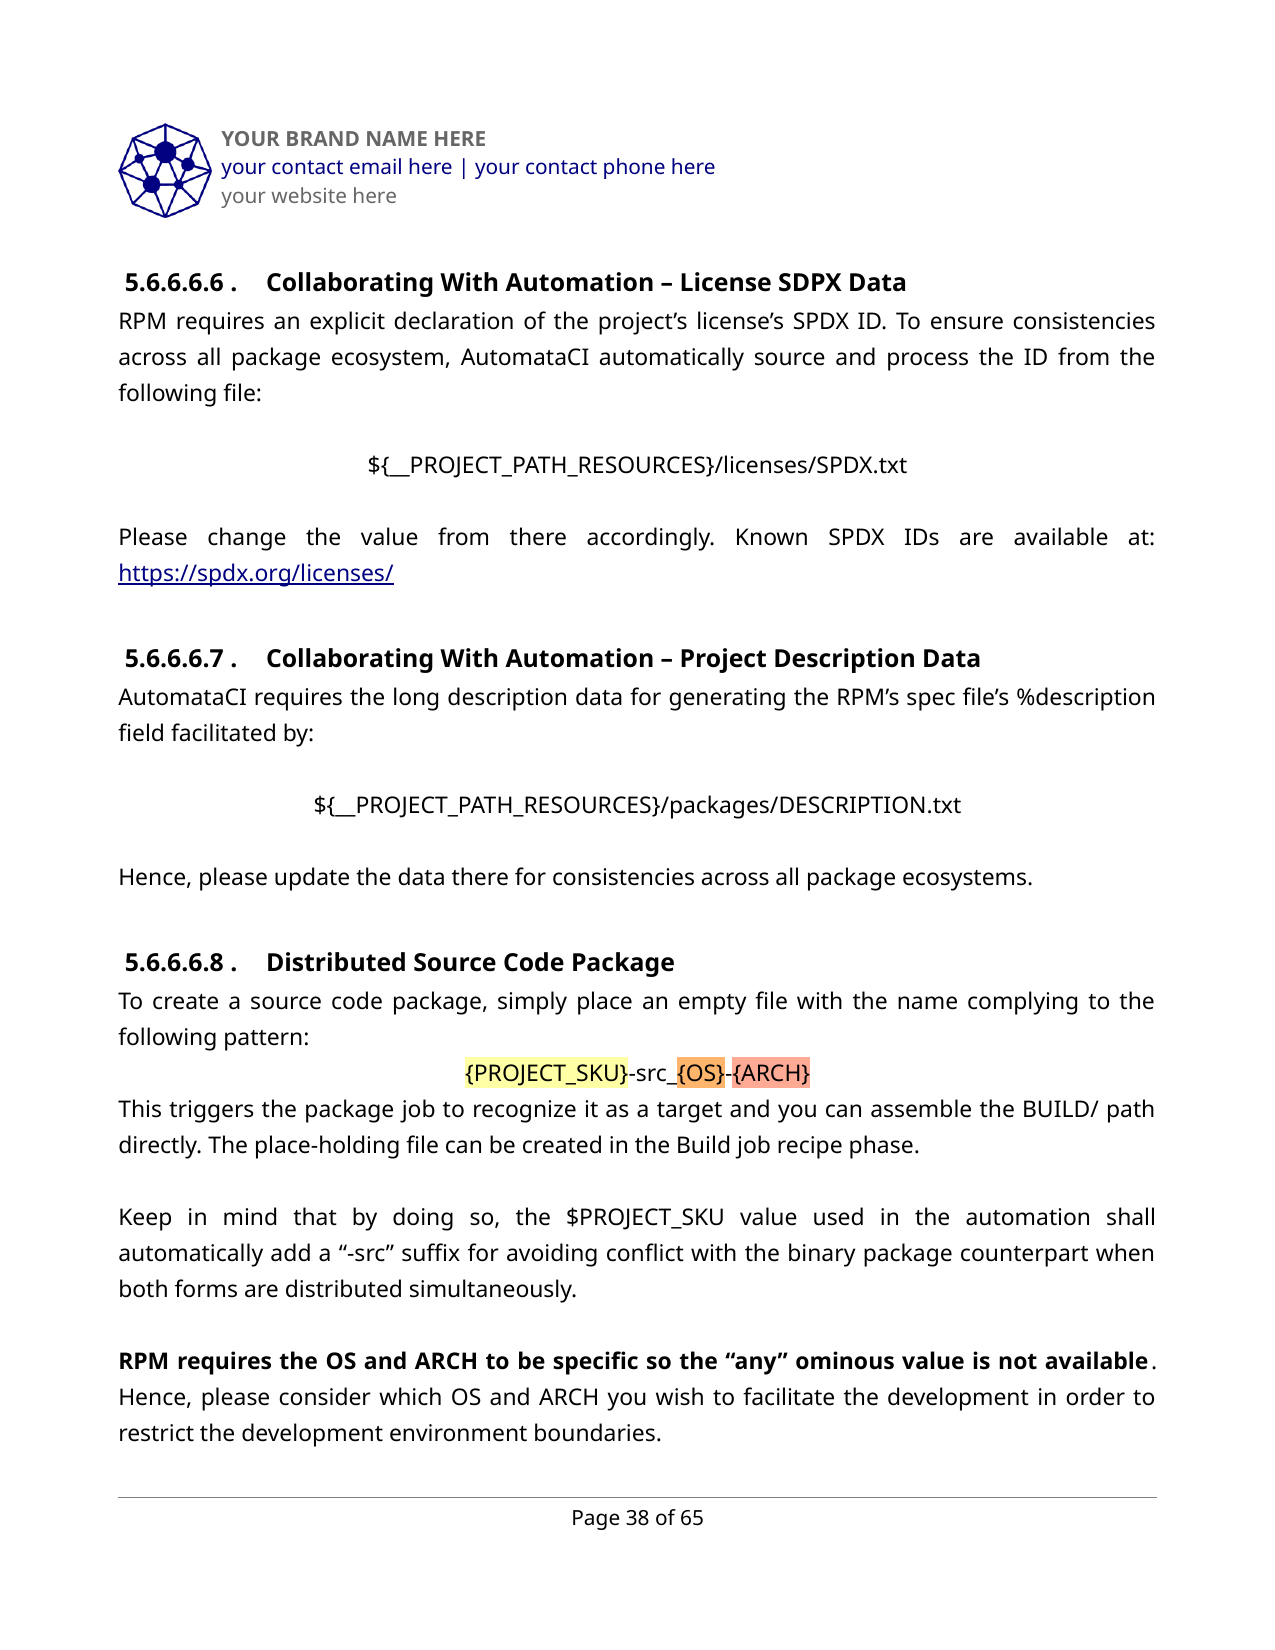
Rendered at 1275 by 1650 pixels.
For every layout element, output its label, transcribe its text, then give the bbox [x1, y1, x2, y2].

text {PROJECT_SKU}-src_{OS}-{ARCH} [118, 1057, 1157, 1088]
text Hence, please update the data there for consistencies across all package ecosystems. [118, 861, 1157, 892]
text This triggers the package job to recognize it as a target and you can assemble the BUILD/ path directly. The place-holding file can be created in the Build job recipe phase. [118, 1093, 1157, 1160]
text To create a source code package, simply place an empty file with the name complying to the following pattern: [118, 985, 1157, 1052]
picture [118, 123, 212, 218]
text Keep in mind that by doing so, the $PROJECT_SKU value used in the automation shall automatically add a “-src” suffix for avoiding conflict with the binary package counterpart when both forms are distributed simultaneously. [118, 1201, 1157, 1304]
subtitle Collaborating With Automation – Project Description Data [118, 641, 1157, 675]
text AutomataCI requires the long description data for generating the RPM’s spec file’s %description field facilitated by: [118, 681, 1157, 748]
subtitle Distributed Source Code Package [118, 945, 1157, 979]
text ${__PROJECT_PATH_RESOURCES}/licenses/SPDX.txt [118, 449, 1157, 480]
subtitle Collaborating With Automation – License SDPX Data [118, 265, 1157, 299]
text RPM requires an explicit declaration of the project’s license’s SPDX ID. To ensure consistencies across all package ecosystem, AutomataCI automatically source and process the ID from the following file: [118, 305, 1157, 408]
text ${__PROJECT_PATH_RESOURCES}/packages/DESCRIPTION.txt [118, 789, 1157, 820]
text Please change the value from there accordingly. Known SPDX IDs are available at: https://spdx.org/licenses/ [118, 521, 1157, 588]
text RPM requires the OS and ARCH to be specific so the “any” ominous value is not available. Hence, please consider which OS and ARCH you wish to facilitate the development in order to restrict the development environment boundaries. [118, 1345, 1157, 1448]
